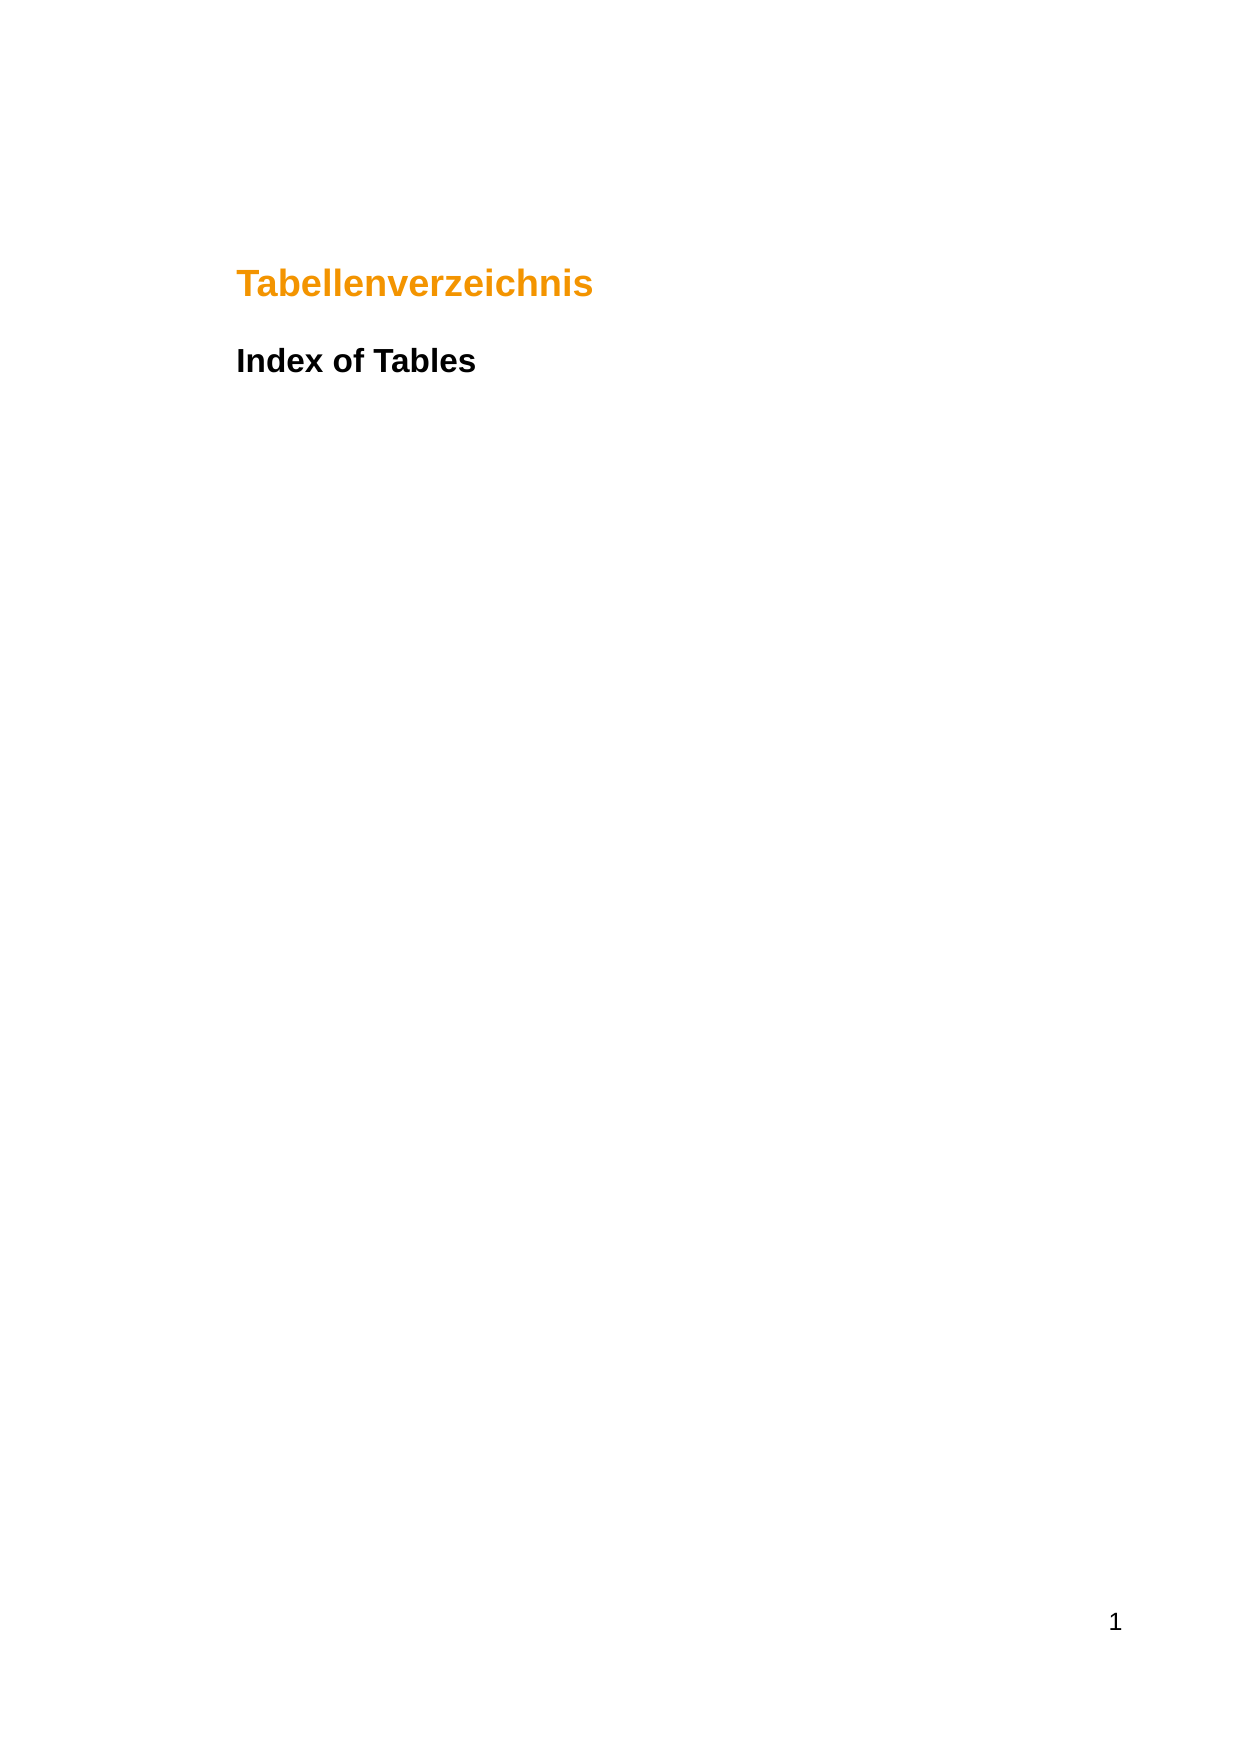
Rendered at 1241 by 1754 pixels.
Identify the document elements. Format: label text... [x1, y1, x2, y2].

subtitle Tabellenverzeichnis [236, 260, 1122, 304]
subtitle Index of Tables [236, 342, 1122, 380]
